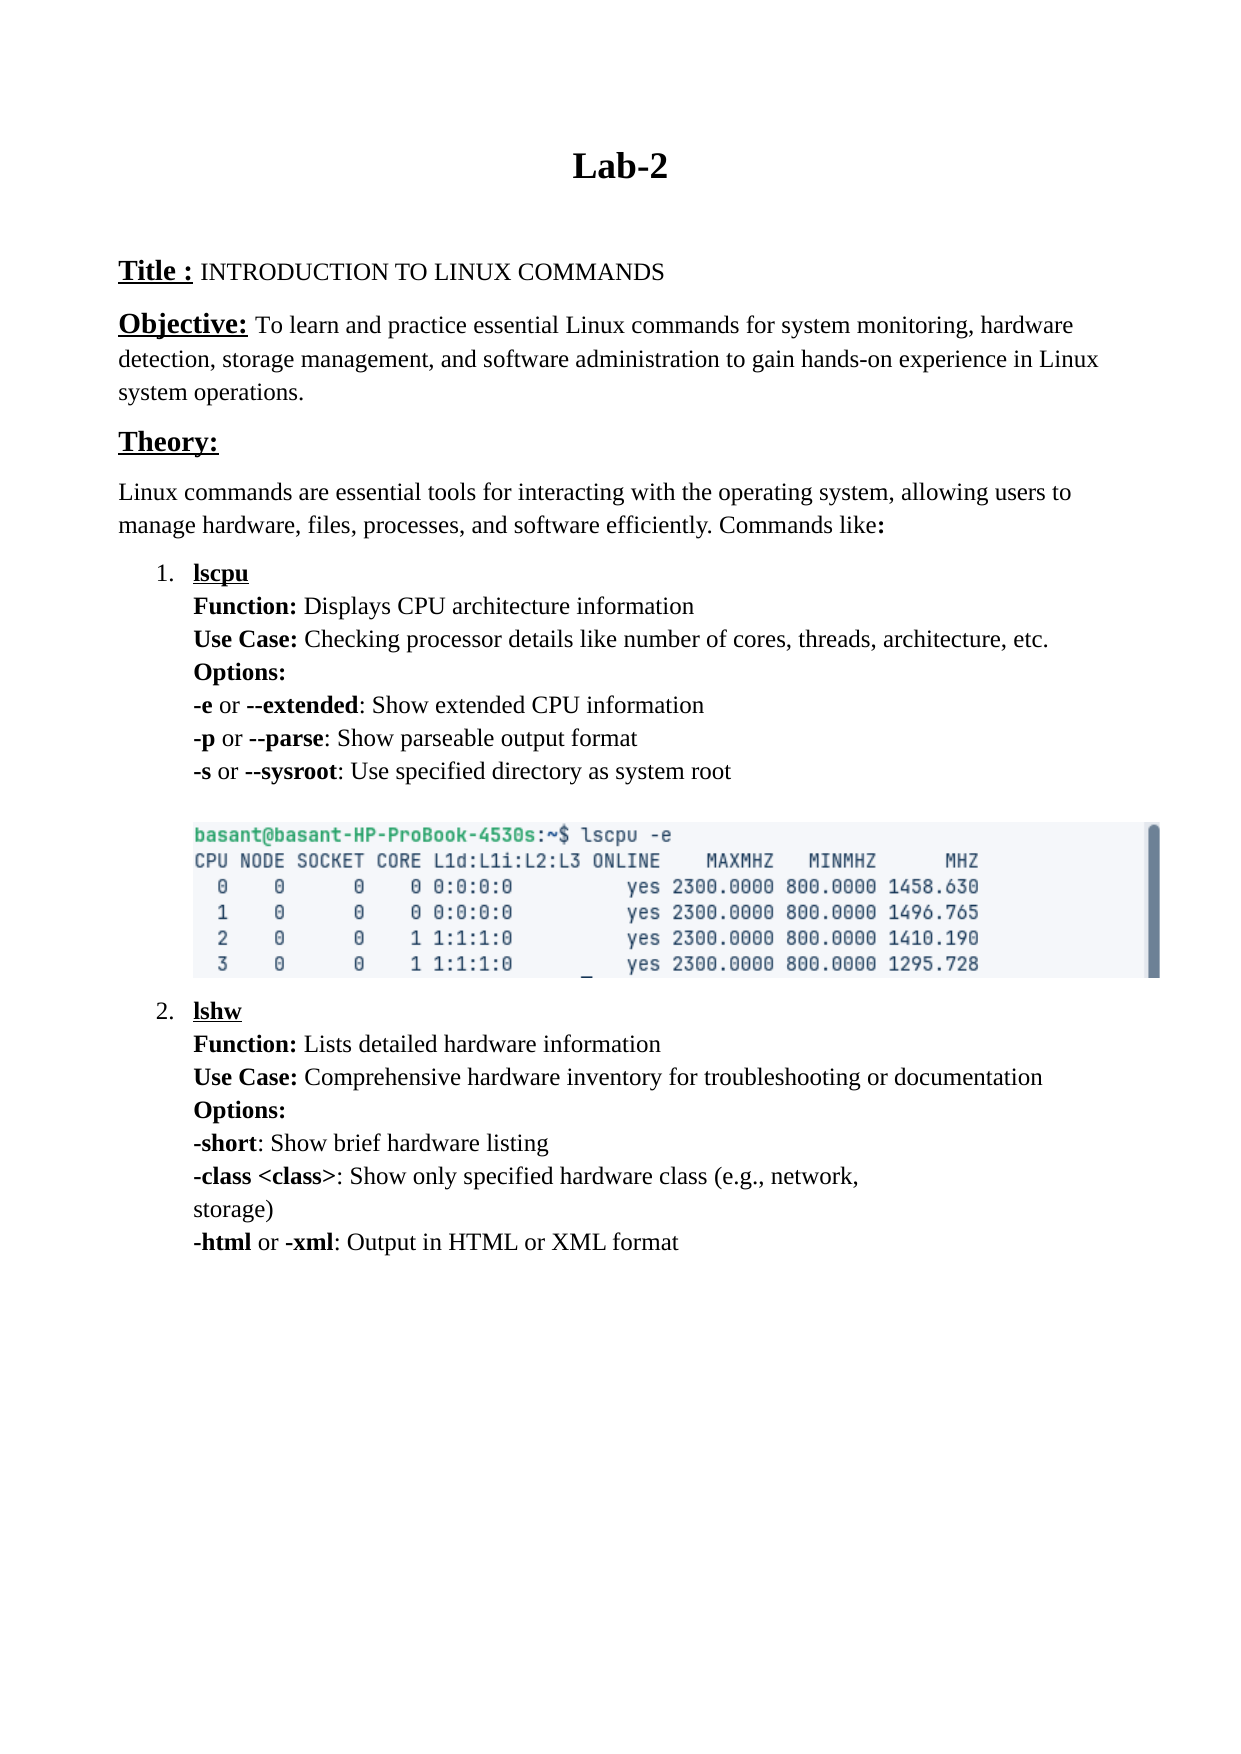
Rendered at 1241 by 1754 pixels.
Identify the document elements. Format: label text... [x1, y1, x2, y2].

text Title : INTRODUCTION TO LINUX COMMANDS [118, 253, 1122, 286]
text Linux commands are essential tools for interacting with the operating system, allowing users to manage hardware, files, processes, and software efficiently. Commands like: [118, 477, 1122, 539]
list lscpu Function: Displays CPU architecture information Use Case: Checking processor details like number of cores, threads, architecture, etc. Options: -e or --extended: Show extended CPU information -p or --parse: Show parseable output format -s or --sysroot: Use specified directory as system root [156, 558, 1122, 977]
subtitle Lab-2 [118, 143, 1122, 186]
text Theory: [118, 424, 1122, 458]
text Objective: To learn and practice essential Linux commands for system monitoring, hardware detection, storage management, and software administration to gain hands-on experience in Linux system operations. [118, 306, 1122, 406]
list lshw Function: Lists detailed hardware information Use Case: Comprehensive hardware inventory for troubleshooting or documentation Options: -short: Show brief hardware listing -class <class>: Show only specified hardware class (e.g., network, storage) -html or -xml: Output in HTML or XML format [156, 996, 1122, 1256]
picture [193, 822, 1160, 978]
